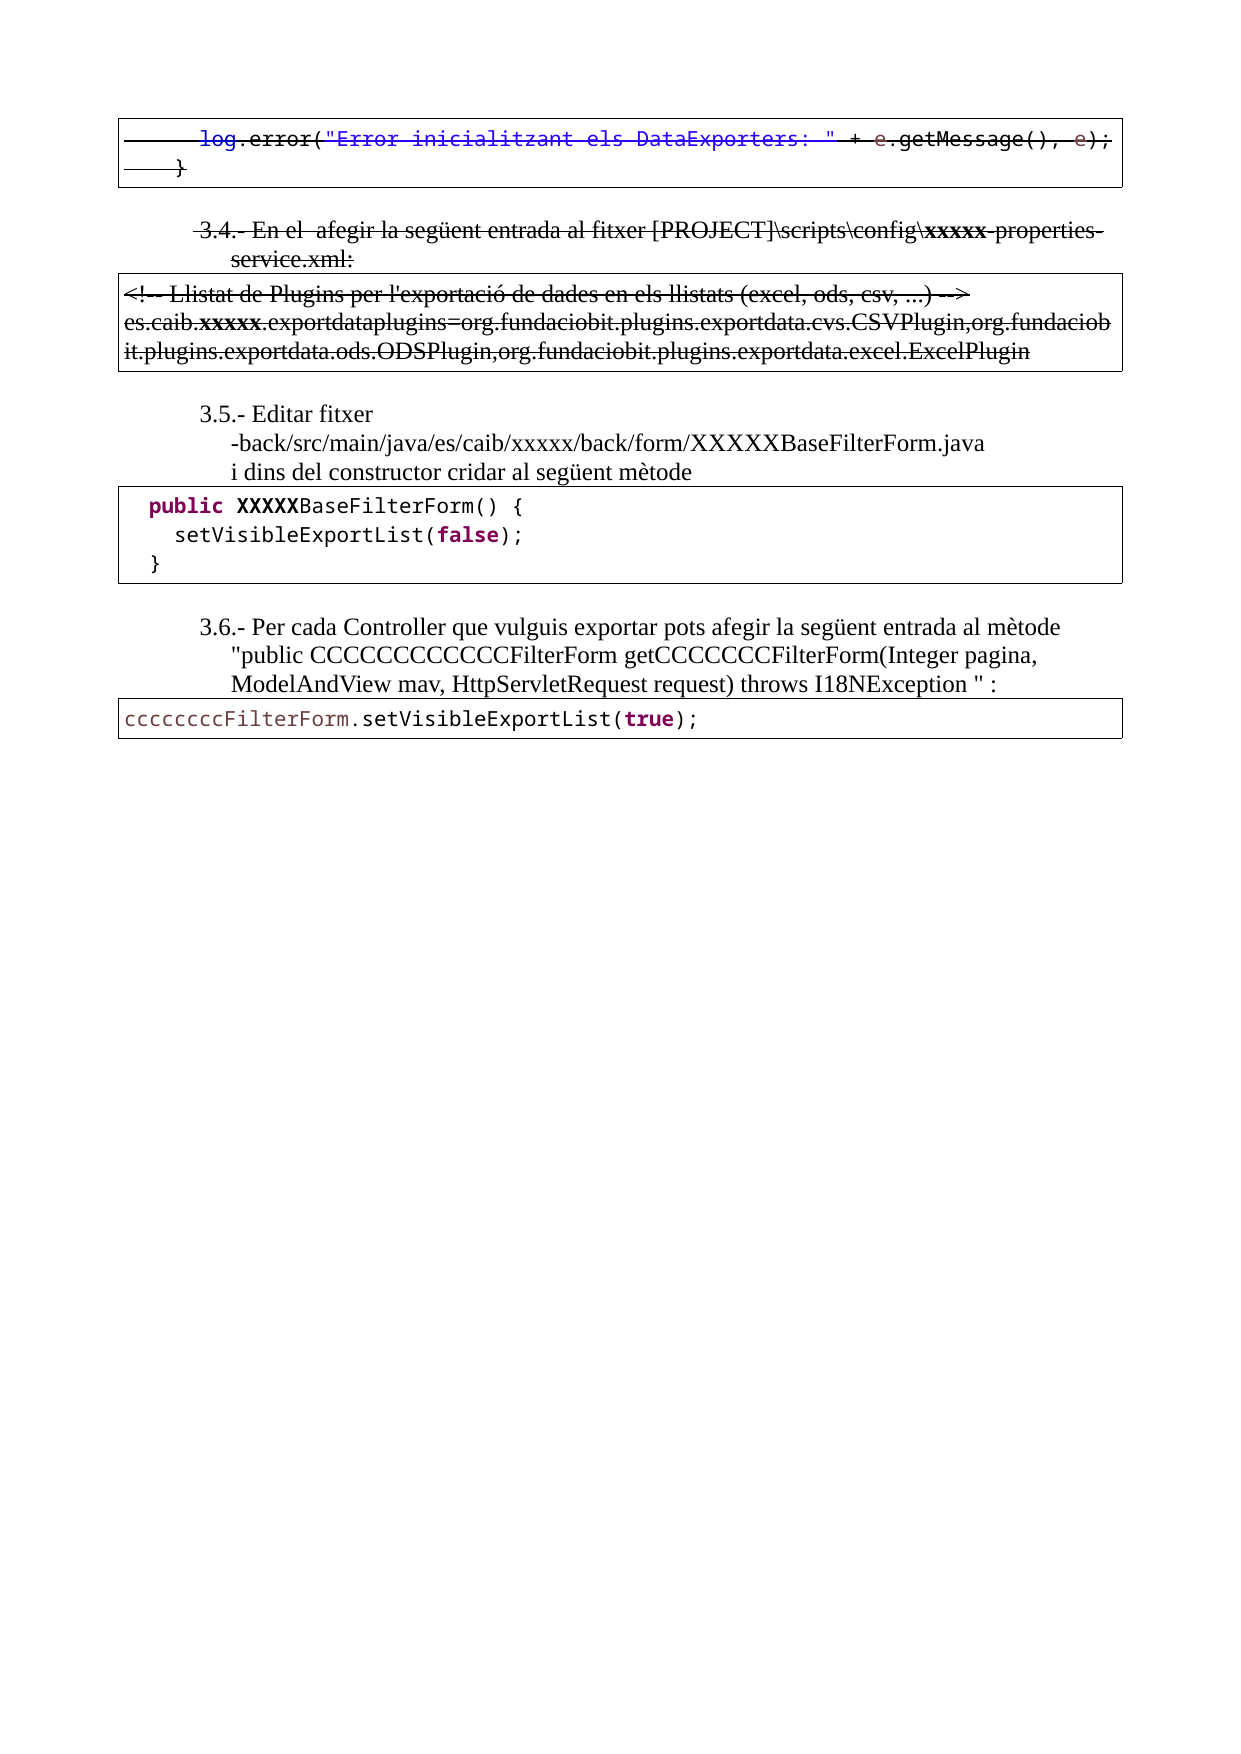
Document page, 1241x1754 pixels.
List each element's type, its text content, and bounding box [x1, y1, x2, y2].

list Per cada Controller que vulguis exportar pots afegir la següent entrada al mètode "public CCCCCCCCCCCCFilterForm getCCCCCCCFilterForm(Integer pagina, ModelAndView mav, HttpServletRequest request) throws I18NException " : [193, 612, 1122, 698]
table_header public XXXXXBaseFilterForm() { setVisibleExportList(false); } [119, 487, 1122, 583]
table_header log.error("Error inicialitzant els DataExporters: " + e.getMessage(), e); } [119, 119, 1122, 187]
list En el afegir la següent entrada al fitxer [PROJECT]\scripts\config\xxxxx-properties-service.xml: [193, 215, 1122, 273]
table_header <!-- Llistat de Plugins per l'exportació de dades en els llistats (excel, ods, csv, ...) --> es.caib.xxxxx.exportdataplugins=org.fundaciobit.plugins.exportdata.cvs.CSVPlugin,org.fundaciobit.plugins.exportdata.ods.ODSPlugin,org.fundaciobit.plugins.exportdata.excel.ExcelPlugin [119, 274, 1122, 371]
list Editar fitxer -back/src/main/java/es/caib/xxxxx/back/form/XXXXXBaseFilterForm.java [193, 399, 1122, 457]
list i dins del constructor cridar al següent mètode [193, 457, 1122, 486]
table_header ccccccccFilterForm.setVisibleExportList(true); [119, 699, 1122, 738]
